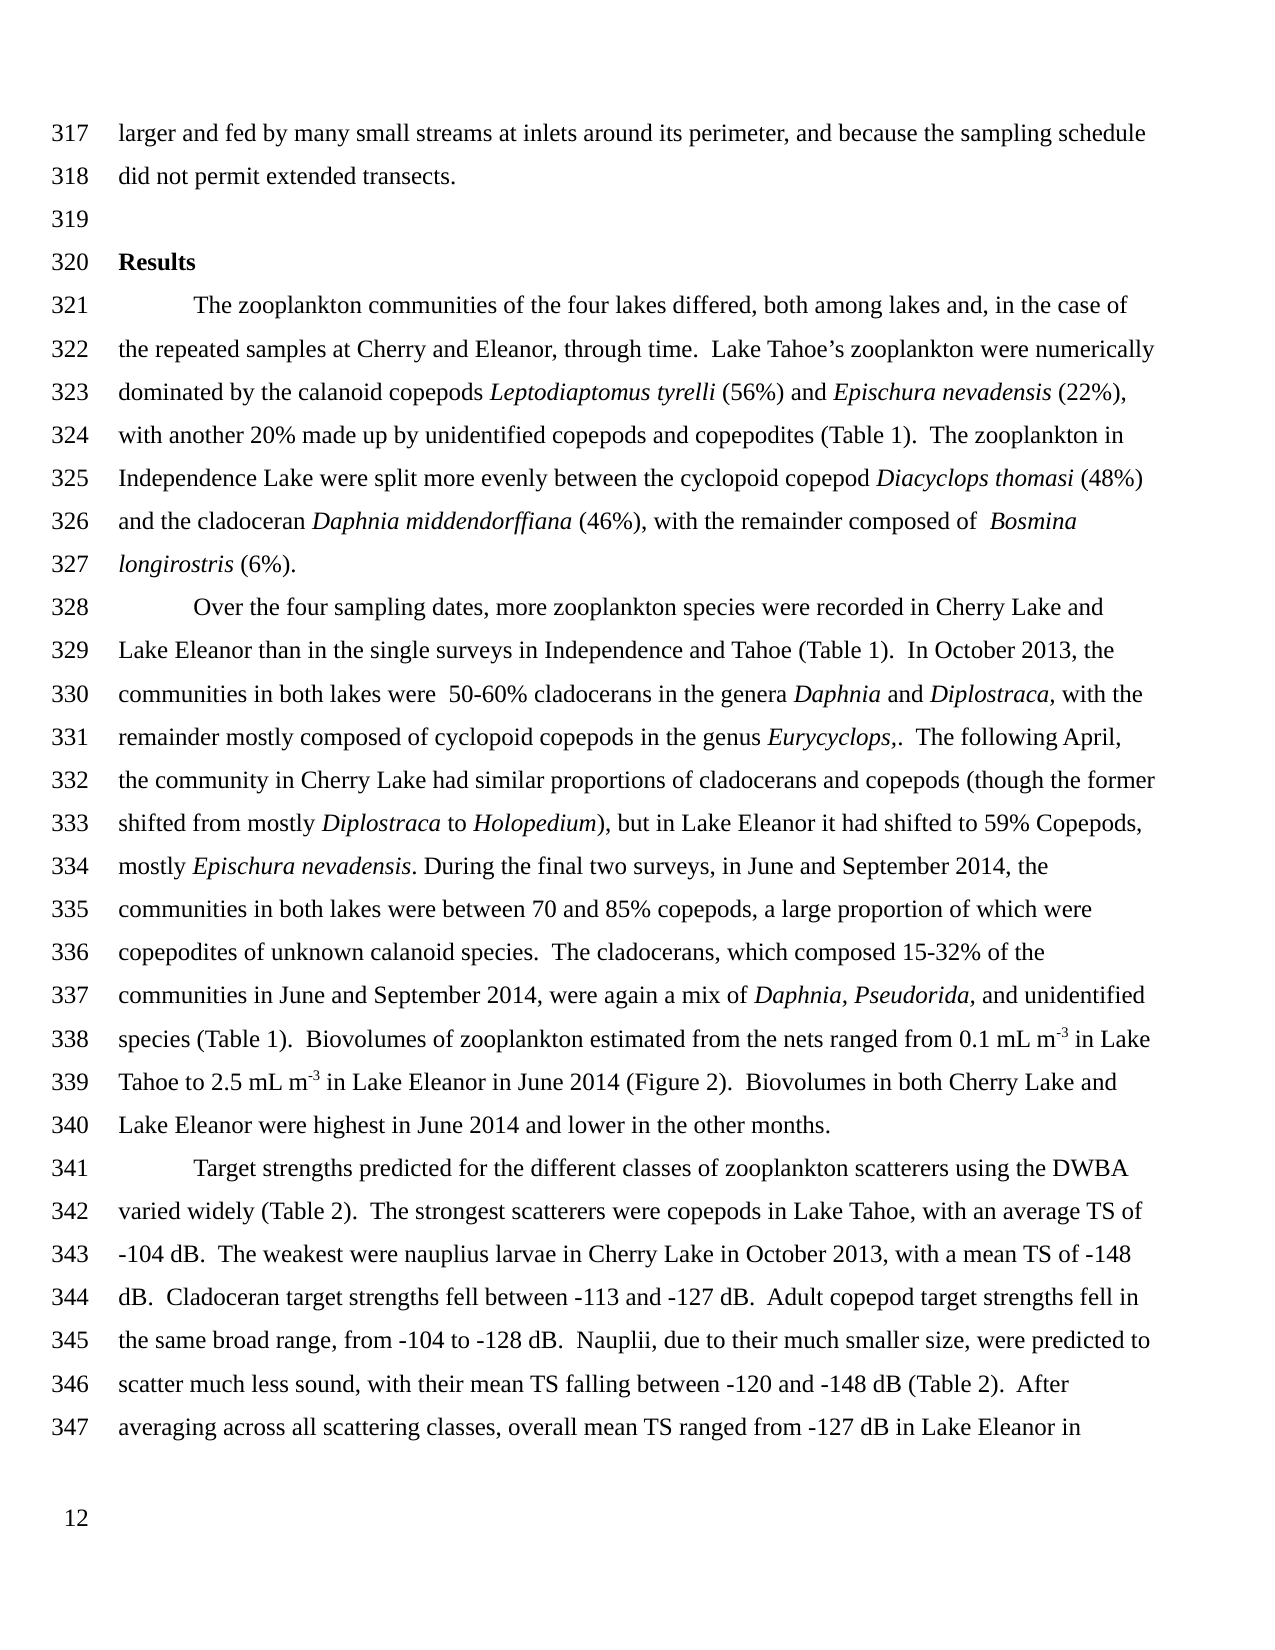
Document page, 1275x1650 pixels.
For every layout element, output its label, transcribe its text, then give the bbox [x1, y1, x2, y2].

text Target strengths predicted for the different classes of zooplankton scatterers using the DWBA varied widely (Table 2). The strongest scatterers were copepods in Lake Tahoe, with an average TS of -104 dB. The weakest were nauplius larvae in Cherry Lake in October 2013, with a mean TS of -148 dB. Cladoceran target strengths fell between -113 and -127 dB. Adult copepod target strengths fell in the same broad range, from -104 to -128 dB. Nauplii, due to their much smaller size, were predicted to scatter much less sound, with their mean TS falling between -120 and -148 dB (Table 2). After averaging across all scattering classes, overall mean TS ranged from -127 dB in Lake Eleanor in [118, 1153, 1157, 1441]
text Results [118, 247, 1157, 276]
text The zooplankton communities of the four lakes differed, both among lakes and, in the case of the repeated samples at Cherry and Eleanor, through time. Lake Tahoe’s zooplankton were numerically dominated by the calanoid copepods Leptodiaptomus tyrelli (56%) and Epischura nevadensis (22%), with another 20% made up by unidentified copepods and copepodites (Table 1). The zooplankton in Independence Lake were split more evenly between the cyclopoid copepod Diacyclops thomasi (48%) and the cladoceran Daphnia middendorffiana (46%), with the remainder composed of Bosmina longirostris (6%). [118, 291, 1157, 578]
text Over the four sampling dates, more zooplankton species were recorded in Cherry Lake and Lake Eleanor than in the single surveys in Independence and Tahoe (Table 1). In October 2013, the communities in both lakes were 50-60% cladocerans in the genera Daphnia and Diplostraca, with the remainder mostly composed of cyclopoid copepods in the genus Eurycyclops,. The following April, the community in Cherry Lake had similar proportions of cladocerans and copepods (though the former shifted from mostly Diplostraca to Holopedium), but in Lake Eleanor it had shifted to 59% Copepods, mostly Epischura nevadensis. During the final two surveys, in June and September 2014, the communities in both lakes were between 70 and 85% copepods, a large proportion of which were copepodites of unknown calanoid species. The cladocerans, which composed 15-32% of the communities in June and September 2014, were again a mix of Daphnia, Pseudorida, and unidentified species (Table 1). Biovolumes of zooplankton estimated from the nets ranged from 0.1 mL m-3 in Lake Tahoe to 2.5 mL m-3 in Lake Eleanor in June 2014 (Figure 2). Biovolumes in both Cherry Lake and Lake Eleanor were highest in June 2014 and lower in the other months. [118, 592, 1157, 1139]
text larger and fed by many small streams at inlets around its perimeter, and because the sampling schedule did not permit extended transects. [118, 118, 1157, 190]
